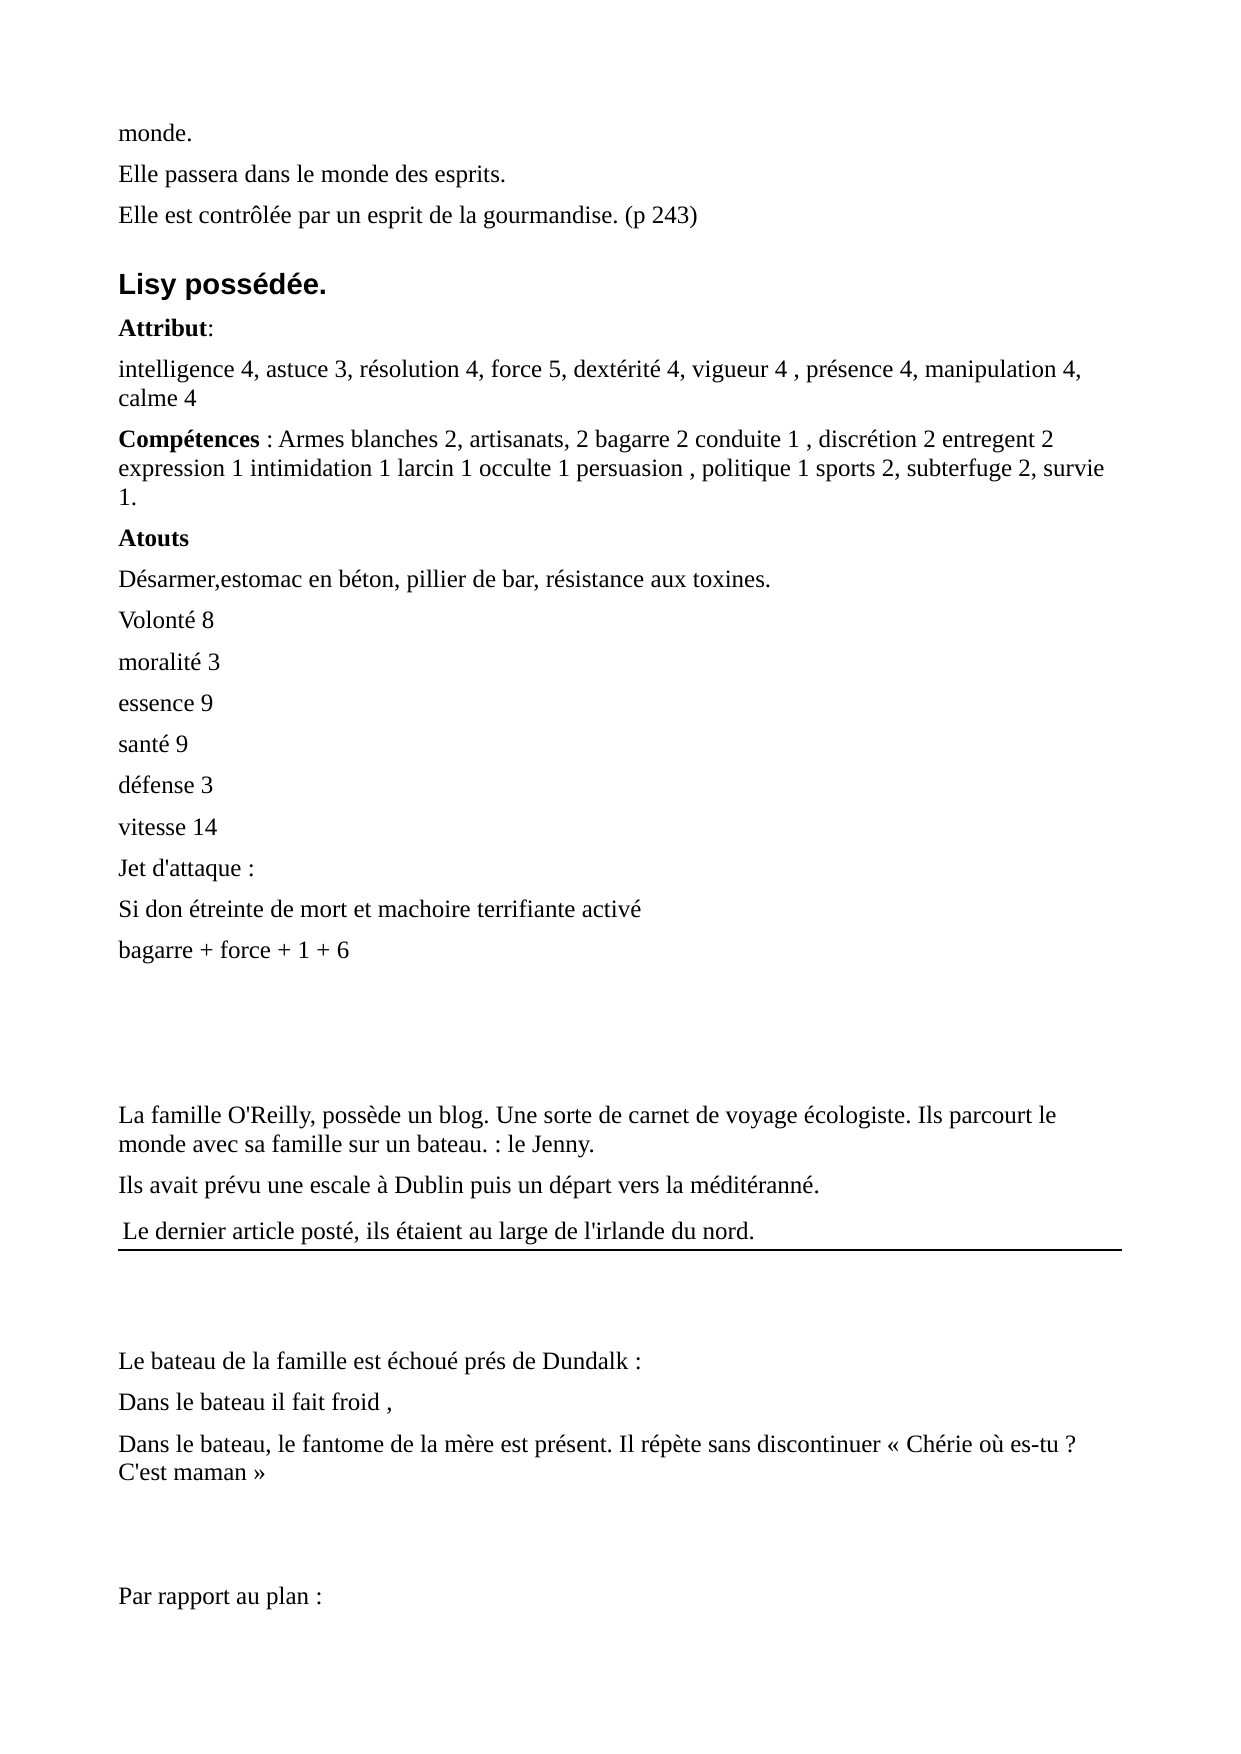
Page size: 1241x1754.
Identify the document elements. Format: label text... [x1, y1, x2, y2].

text Volonté 8 [118, 605, 1122, 634]
text Dans le bateau il fait froid , [118, 1387, 1122, 1416]
text Le dernier article posté, ils étaient au large de l'irlande du nord. [118, 1212, 1122, 1249]
text Dans le bateau, le fantome de la mère est présent. Il répète sans discontinuer « Chérie où es-tu ? C'est maman » [118, 1429, 1122, 1486]
text santé 9 [118, 729, 1122, 758]
text monde. [118, 118, 1122, 147]
text Le bateau de la famille est échoué prés de Dundalk : [118, 1346, 1122, 1375]
text Elle passera dans le monde des esprits. [118, 159, 1122, 188]
text Jet d'attaque : [118, 853, 1122, 882]
text vitesse 14 [118, 812, 1122, 840]
text intelligence 4, astuce 3, résolution 4, force 5, dextérité 4, vigueur 4 , présence 4, manipulation 4, calme 4 [118, 354, 1122, 412]
text Ils avait prévu une escale à Dublin puis un départ vers la méditéranné. [118, 1170, 1122, 1199]
text Compétences : Armes blanches 2, artisanats, 2 bagarre 2 conduite 1 , discrétion 2 entregent 2 expression 1 intimidation 1 larcin 1 occulte 1 persuasion , politique 1 sports 2, subterfuge 2, survie 1. [118, 424, 1122, 510]
text Désarmer,estomac en béton, pillier de bar, résistance aux toxines. [118, 564, 1122, 593]
text Attribut: [118, 313, 1122, 342]
text Atouts [118, 523, 1122, 552]
subtitle Lisy possédée. [118, 267, 1122, 300]
text Par rapport au plan : [118, 1581, 1122, 1610]
text bagarre + force + 1 + 6 [118, 935, 1122, 964]
text essence 9 [118, 688, 1122, 717]
text défense 3 [118, 770, 1122, 799]
text Elle est contrôlée par un esprit de la gourmandise. (p 243) [118, 201, 1122, 229]
text La famille O'Reilly, possède un blog. Une sorte de carnet de voyage écologiste. Ils parcourt le monde avec sa famille sur un bateau. : le Jenny. [118, 1100, 1122, 1158]
text moralité 3 [118, 647, 1122, 675]
text Si don étreinte de mort et machoire terrifiante activé [118, 894, 1122, 923]
